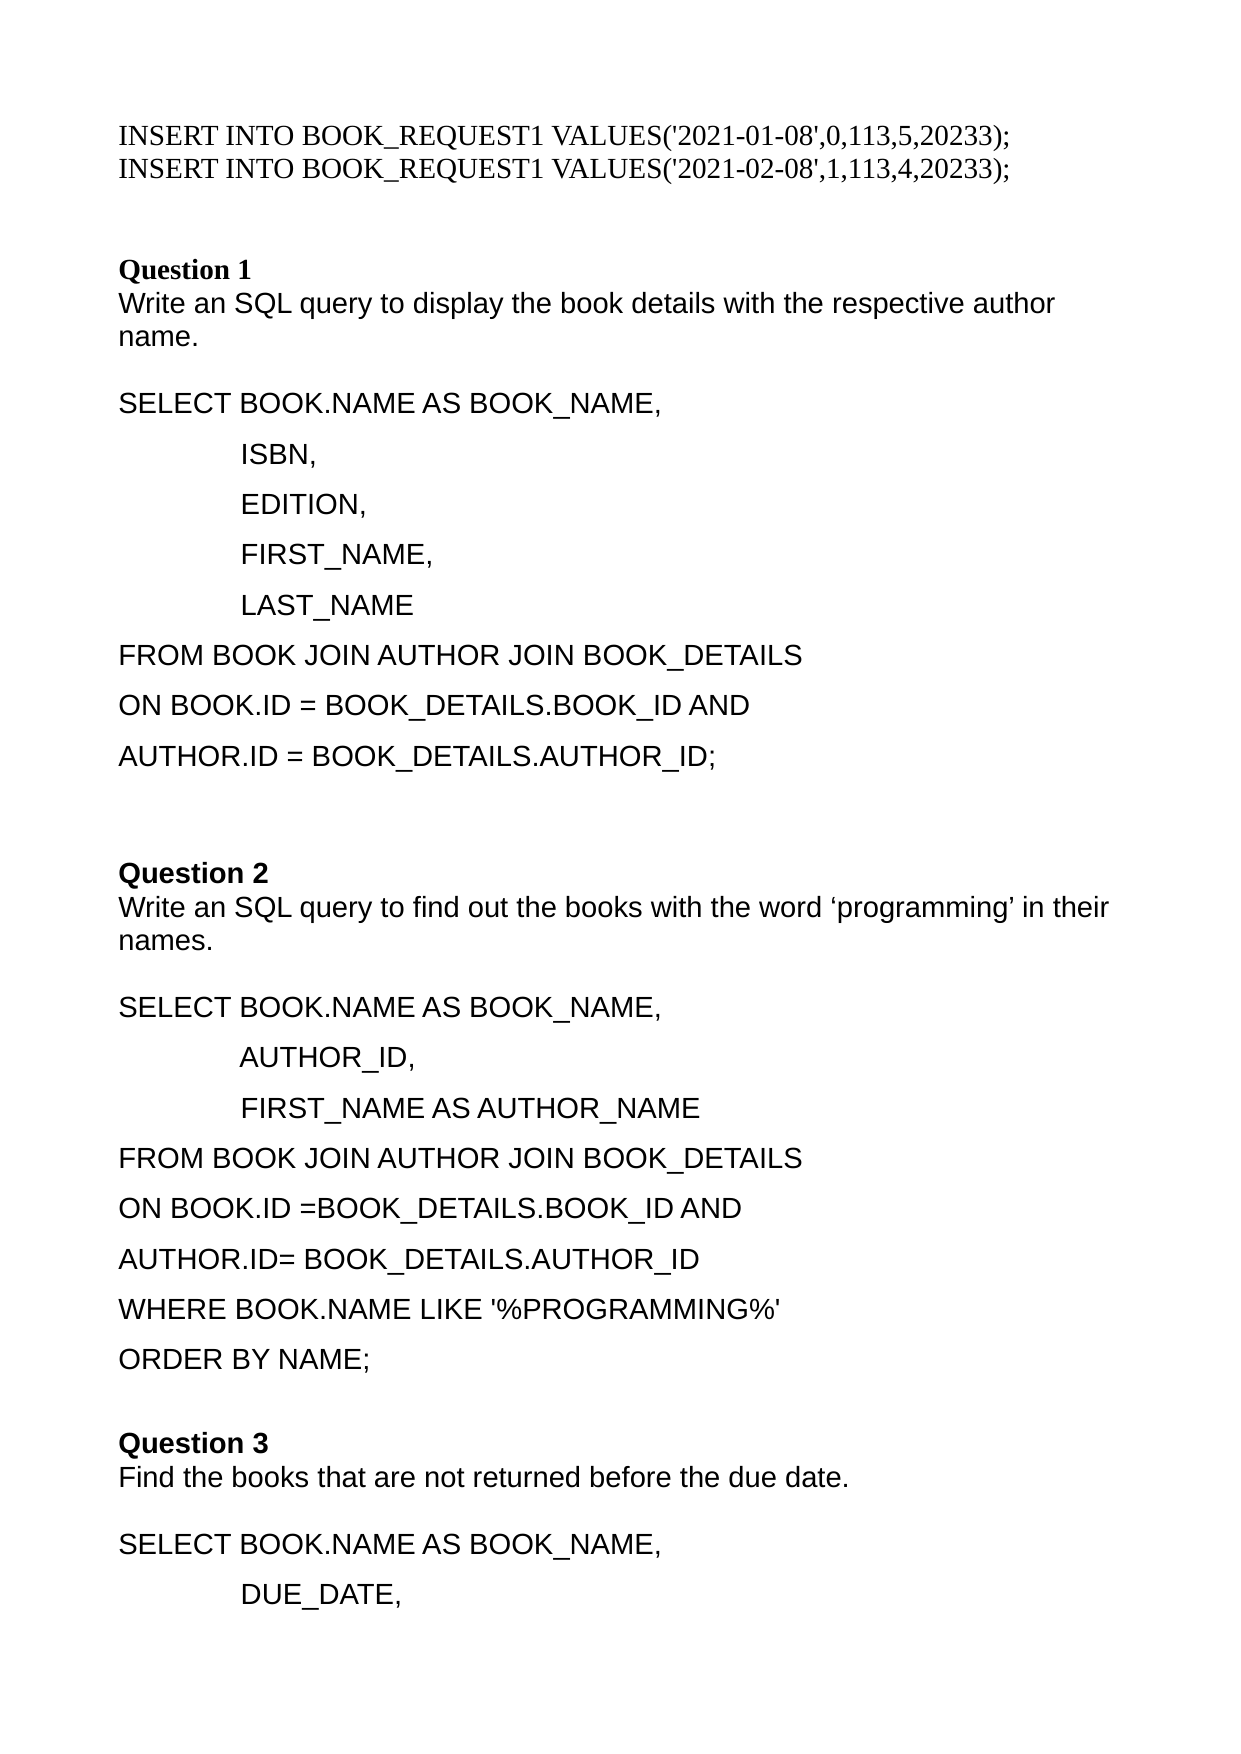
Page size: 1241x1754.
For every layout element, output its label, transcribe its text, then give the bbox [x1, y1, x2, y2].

text INSERT INTO BOOK_REQUEST1 VALUES('2021-02-08',1,113,4,20233); [118, 152, 1122, 185]
text Question 2 [118, 856, 1122, 889]
text AUTHOR.ID = BOOK_DETAILS.AUTHOR_ID; [118, 739, 1122, 772]
text SELECT BOOK.NAME AS BOOK_NAME, [118, 990, 1122, 1024]
text ORDER BY NAME; [118, 1342, 1122, 1376]
text Write an SQL query to find out the books with the word ‘programming’ in their names. [118, 889, 1122, 957]
text FROM BOOK JOIN AUTHOR JOIN BOOK_DETAILS [118, 1141, 1122, 1175]
text ON BOOK.ID = BOOK_DETAILS.BOOK_ID AND [118, 688, 1122, 722]
text AUTHOR.ID= BOOK_DETAILS.AUTHOR_ID [118, 1242, 1122, 1275]
text SELECT BOOK.NAME AS BOOK_NAME, [118, 386, 1122, 420]
text LAST_NAME [118, 588, 1122, 621]
text FROM BOOK JOIN AUTHOR JOIN BOOK_DETAILS [118, 638, 1122, 672]
text ISBN, [118, 437, 1122, 470]
text FIRST_NAME AS AUTHOR_NAME [118, 1091, 1122, 1124]
text ON BOOK.ID =BOOK_DETAILS.BOOK_ID AND [118, 1191, 1122, 1225]
text FIRST_NAME, [118, 537, 1122, 571]
text EDITION, [118, 487, 1122, 521]
text DUE_DATE, [118, 1577, 1122, 1611]
text Write an SQL query to display the book details with the respective author name. [118, 286, 1122, 353]
text SELECT BOOK.NAME AS BOOK_NAME, [118, 1527, 1122, 1560]
text Find the books that are not returned before the due date. [118, 1460, 1122, 1493]
text INSERT INTO BOOK_REQUEST1 VALUES('2021-01-08',0,113,5,20233); [118, 118, 1122, 152]
text Question 3 [118, 1426, 1122, 1460]
text Question 1 [118, 252, 1122, 286]
text WHERE BOOK.NAME LIKE '%PROGRAMMING%' [118, 1292, 1122, 1326]
text AUTHOR_ID, [118, 1041, 1122, 1074]
